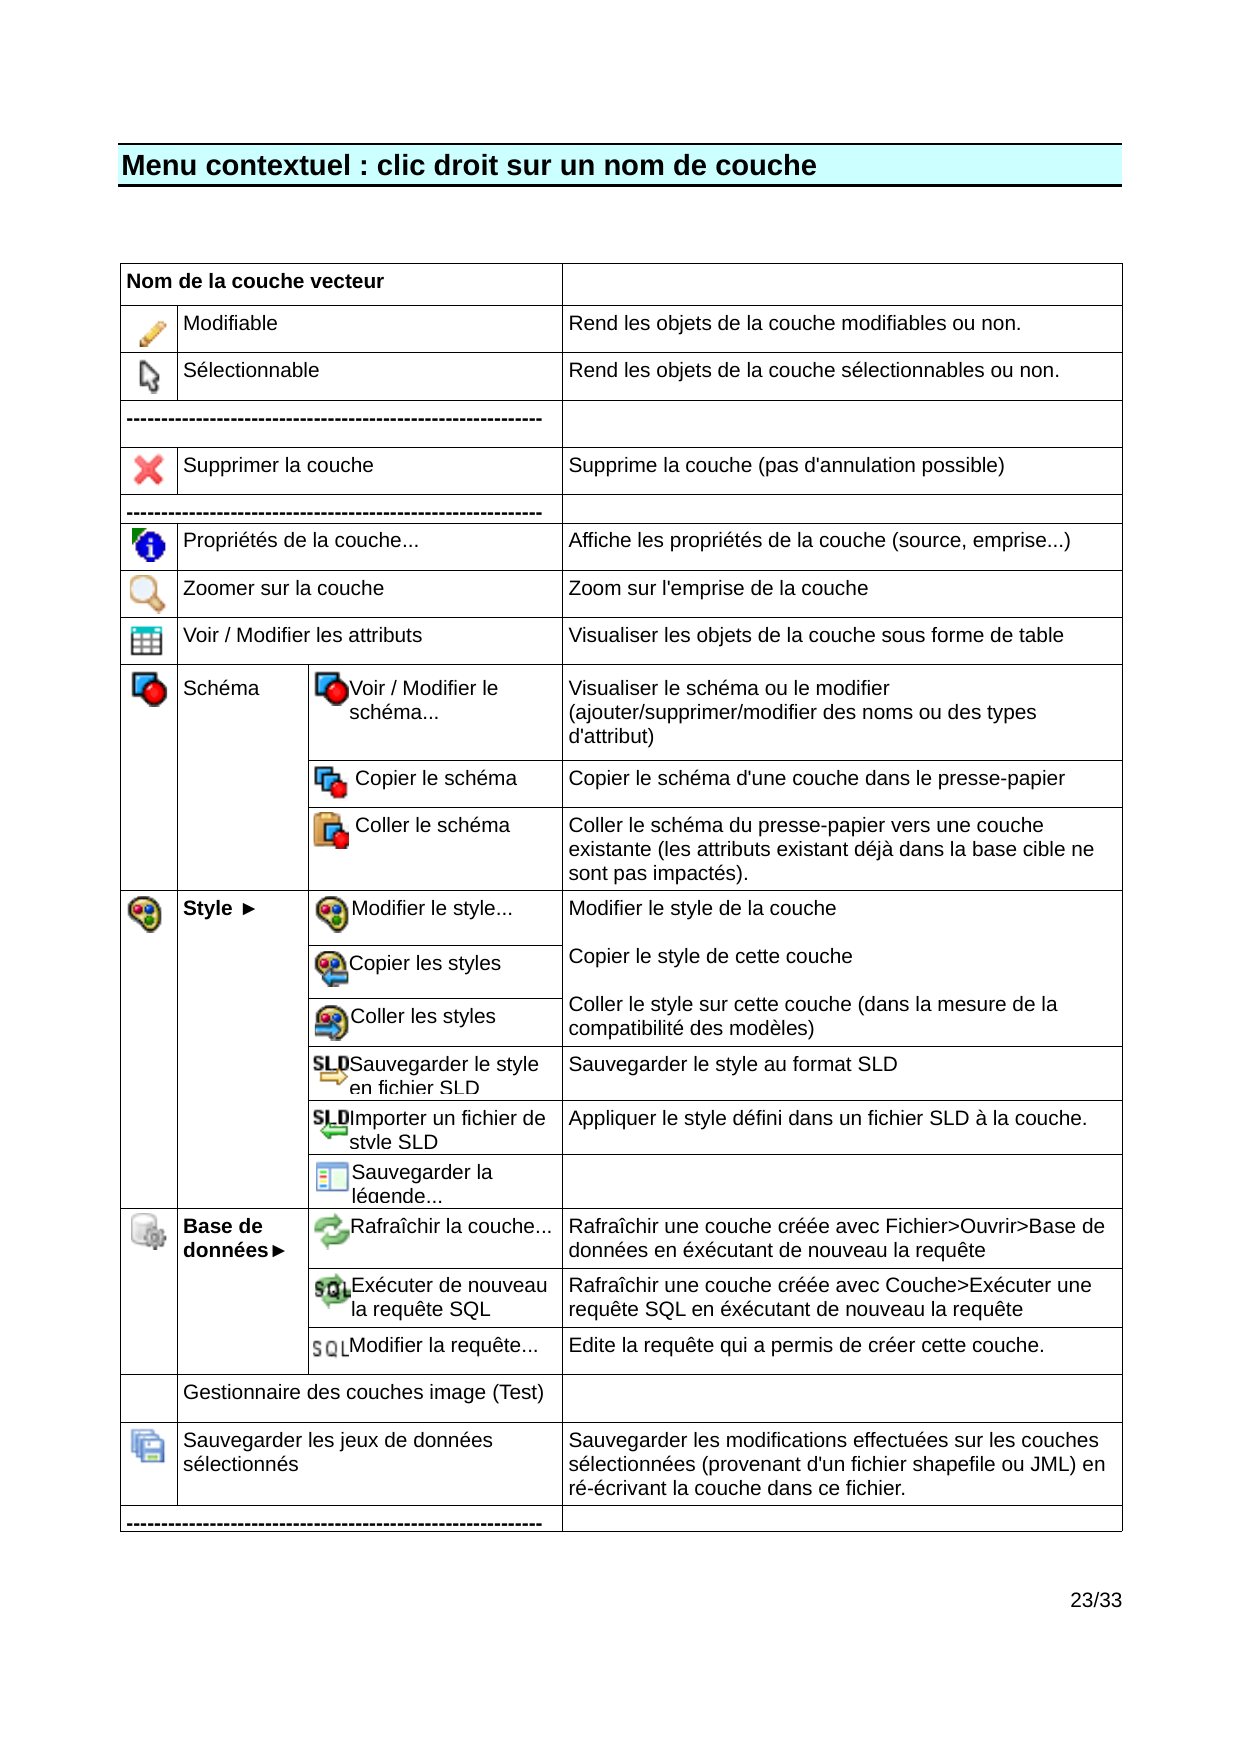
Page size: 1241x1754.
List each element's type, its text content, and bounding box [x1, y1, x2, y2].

table_header [563, 264, 1122, 305]
table_cell [121, 618, 177, 664]
table_cell [121, 1428, 177, 1505]
table_cell Sauvegarder les modifications effectuées sur les couches sélectionnées (provenant d'un fichier shapefile ou JML) en ré-écrivant la couche dans ce fichier. [563, 1423, 1122, 1505]
table_cell Rafraîchir une couche créée avec Couche>Exécuter une requête SQL en éxécutant de nouveau la requête [563, 1269, 1122, 1327]
table_cell Style ► [178, 891, 308, 1208]
picture [313, 1051, 349, 1087]
picture [313, 1105, 349, 1141]
table_cell Importer un fichier de style SLD [309, 1101, 562, 1154]
table_cell Coller le schéma du presse-papier vers une couche existante (les attributs existant déjà dans la base cible ne sont pas impactés). [563, 808, 1122, 890]
picture [129, 622, 168, 661]
table_cell [121, 353, 177, 393]
table_cell Modifier la requête... [309, 1328, 562, 1374]
table_cell [121, 571, 177, 617]
table_cell Voir / Modifier le schéma... [309, 665, 562, 759]
picture [131, 1213, 167, 1250]
table_cell Sauvegarder le style en fichier SLD [309, 1047, 562, 1100]
table_cell Appliquer le style défini dans un fichier SLD à la couche. [563, 1101, 1122, 1154]
table_cell Visualiser le schéma ou le modifier (ajouter/supprimer/modifier des noms ou des types d'attribut) [563, 665, 1122, 759]
picture [129, 1427, 168, 1466]
table_cell Base de données► [178, 1209, 308, 1374]
table_cell Affiche les propriétés de la couche (source, emprise...) [563, 524, 1122, 570]
table_cell [121, 1375, 177, 1422]
table_cell ------------------------------------------------------------ [121, 1506, 562, 1531]
table_header Nom de la couche vecteur [121, 264, 562, 305]
picture [314, 896, 351, 933]
table_cell [121, 394, 177, 399]
picture [126, 896, 164, 933]
table_cell Sauvegarder le style au format SLD [563, 1047, 1122, 1100]
table_cell [563, 401, 1122, 447]
table_cell [563, 495, 1122, 522]
table_cell Zoomer sur la couche [178, 571, 562, 617]
table_cell Propriétés de la couche... [178, 524, 562, 570]
table_cell Exécuter de nouveau la requête SQL [309, 1269, 562, 1327]
table_cell Voir / Modifier les attributs [178, 618, 562, 664]
picture [130, 670, 168, 707]
picture [129, 575, 168, 614]
subtitle Menu contextuel : clic droit sur un nom de couche [118, 145, 1122, 184]
picture [313, 812, 349, 849]
table_cell [563, 1155, 1122, 1208]
table_cell Copier le schéma [309, 761, 562, 807]
picture [131, 452, 167, 489]
picture [313, 1332, 349, 1369]
table_cell Sauvegarder la légende... [309, 1155, 562, 1208]
table_cell [563, 1506, 1122, 1531]
table_cell Visualiser les objets de la couche sous forme de table [563, 618, 1122, 664]
picture [131, 358, 167, 394]
table_cell Coller le schéma [309, 808, 562, 890]
table_cell [121, 665, 177, 890]
table_cell [563, 1375, 1122, 1422]
table_cell [121, 1209, 177, 1374]
picture [132, 528, 166, 562]
table_cell Modifiable [178, 306, 562, 352]
table_cell Sauvegarder les jeux de données sélectionnés [178, 1423, 562, 1505]
table_cell Edite la requête qui a permis de créer cette couche. [563, 1328, 1122, 1374]
table_cell [121, 524, 177, 570]
picture [131, 310, 167, 347]
table_cell [121, 1423, 177, 1427]
table_cell [121, 448, 177, 494]
table_cell ------------------------------------------------------------ [121, 495, 562, 522]
table_cell Sélectionnable [178, 353, 562, 399]
table_cell Supprime la couche (pas d'annulation possible) [563, 448, 1122, 494]
table_cell Schéma [178, 665, 308, 890]
picture [313, 765, 349, 801]
picture [313, 670, 349, 706]
picture [315, 1273, 351, 1309]
picture [316, 1160, 352, 1197]
table_cell Rafraîchir une couche créée avec Fichier>Ouvrir>Base de données en éxécutant de nouveau la requête [563, 1209, 1122, 1267]
table_cell [121, 891, 177, 1208]
table_cell Rend les objets de la couche modifiables ou non. [563, 306, 1122, 352]
table_cell Gestionnaire des couches image (Test) [178, 1375, 562, 1422]
table_cell Modifier le style de la couche Copier le style de cette couche Coller le style sur cette couche (dans la mesure de la compatibilité des modèles) [563, 891, 1122, 1046]
table_cell Copier les styles [309, 946, 562, 998]
picture [313, 951, 349, 987]
table_cell Supprimer la couche [178, 448, 562, 494]
table_cell Copier le schéma d'une couche dans le presse-papier [563, 761, 1122, 807]
table_cell Modifier le style... [309, 891, 562, 945]
table_cell Rend les objets de la couche sélectionnables ou non. [563, 353, 1122, 399]
picture [314, 1005, 351, 1041]
table_cell Rafraîchir la couche... [309, 1209, 562, 1267]
table_cell [121, 306, 177, 352]
table_cell ------------------------------------------------------------ [121, 401, 562, 447]
picture [314, 1213, 350, 1250]
table_cell Coller les styles [309, 999, 562, 1046]
table_cell Zoom sur l'emprise de la couche [563, 571, 1122, 617]
